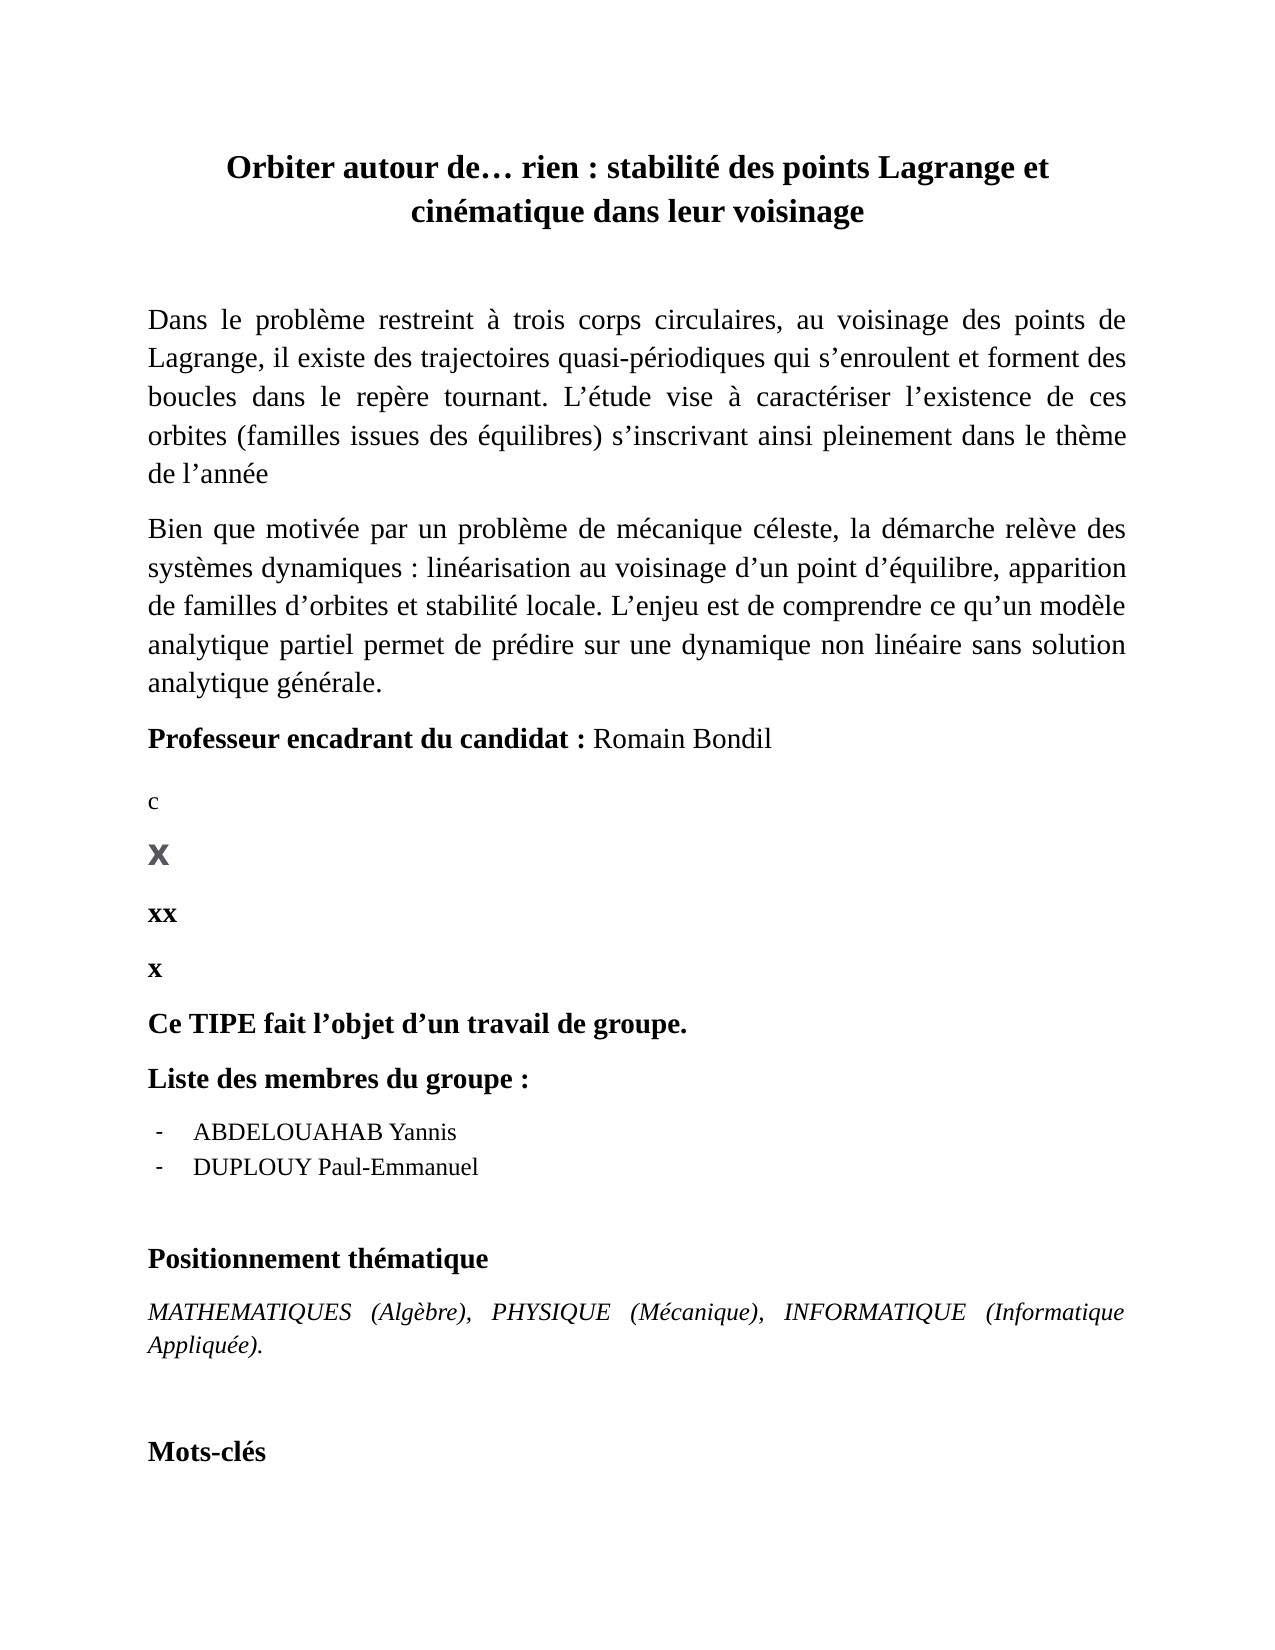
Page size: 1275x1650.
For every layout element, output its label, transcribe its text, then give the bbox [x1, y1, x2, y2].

text Mots-clés [148, 1434, 1127, 1468]
text Positionnement thématique [148, 1241, 1127, 1275]
text c [148, 786, 1127, 815]
list DUPLOUY Paul-Emmanuel [155, 1151, 1127, 1182]
list ABDELOUAHAB Yannis [155, 1116, 1127, 1147]
text xx [148, 895, 1127, 929]
text Dans le problème restreint à trois corps circulaires, au voisinage des points de Lagrange, il existe des trajectoires quasi-périodiques qui s’enroulent et forment des boucles dans le repère tournant. L’étude vise à caractériser l’existence de ces orbites (familles issues des équilibres) s’inscrivant ainsi pleinement dans le thème de l’année [148, 302, 1127, 490]
text Professeur encadrant du candidat : Romain Bondil [148, 721, 1127, 754]
text Ce TIPE fait l’objet d’un travail de groupe. [148, 1006, 1127, 1039]
subtitle x [148, 826, 1127, 877]
text Liste des membres du groupe : [148, 1061, 1127, 1094]
text Bien que motivée par un problème de mécanique céleste, la démarche relève des systèmes dynamiques : linéarisation au voisinage d’un point d’équilibre, apparition de familles d’orbites et stabilité locale. L’enjeu est de comprendre ce qu’un modèle analytique partiel permet de prédire sur une dynamique non linéaire sans solution analytique générale. [148, 511, 1127, 699]
text x [148, 951, 1127, 984]
text Orbiter autour de… rien : stabilité des points Lagrange et cinématique dans leur voisinage [148, 148, 1127, 230]
text MATHEMATIQUES (Algèbre), PHYSIQUE (Mécanique), INFORMATIQUE (Informatique Appliquée). [148, 1297, 1127, 1358]
